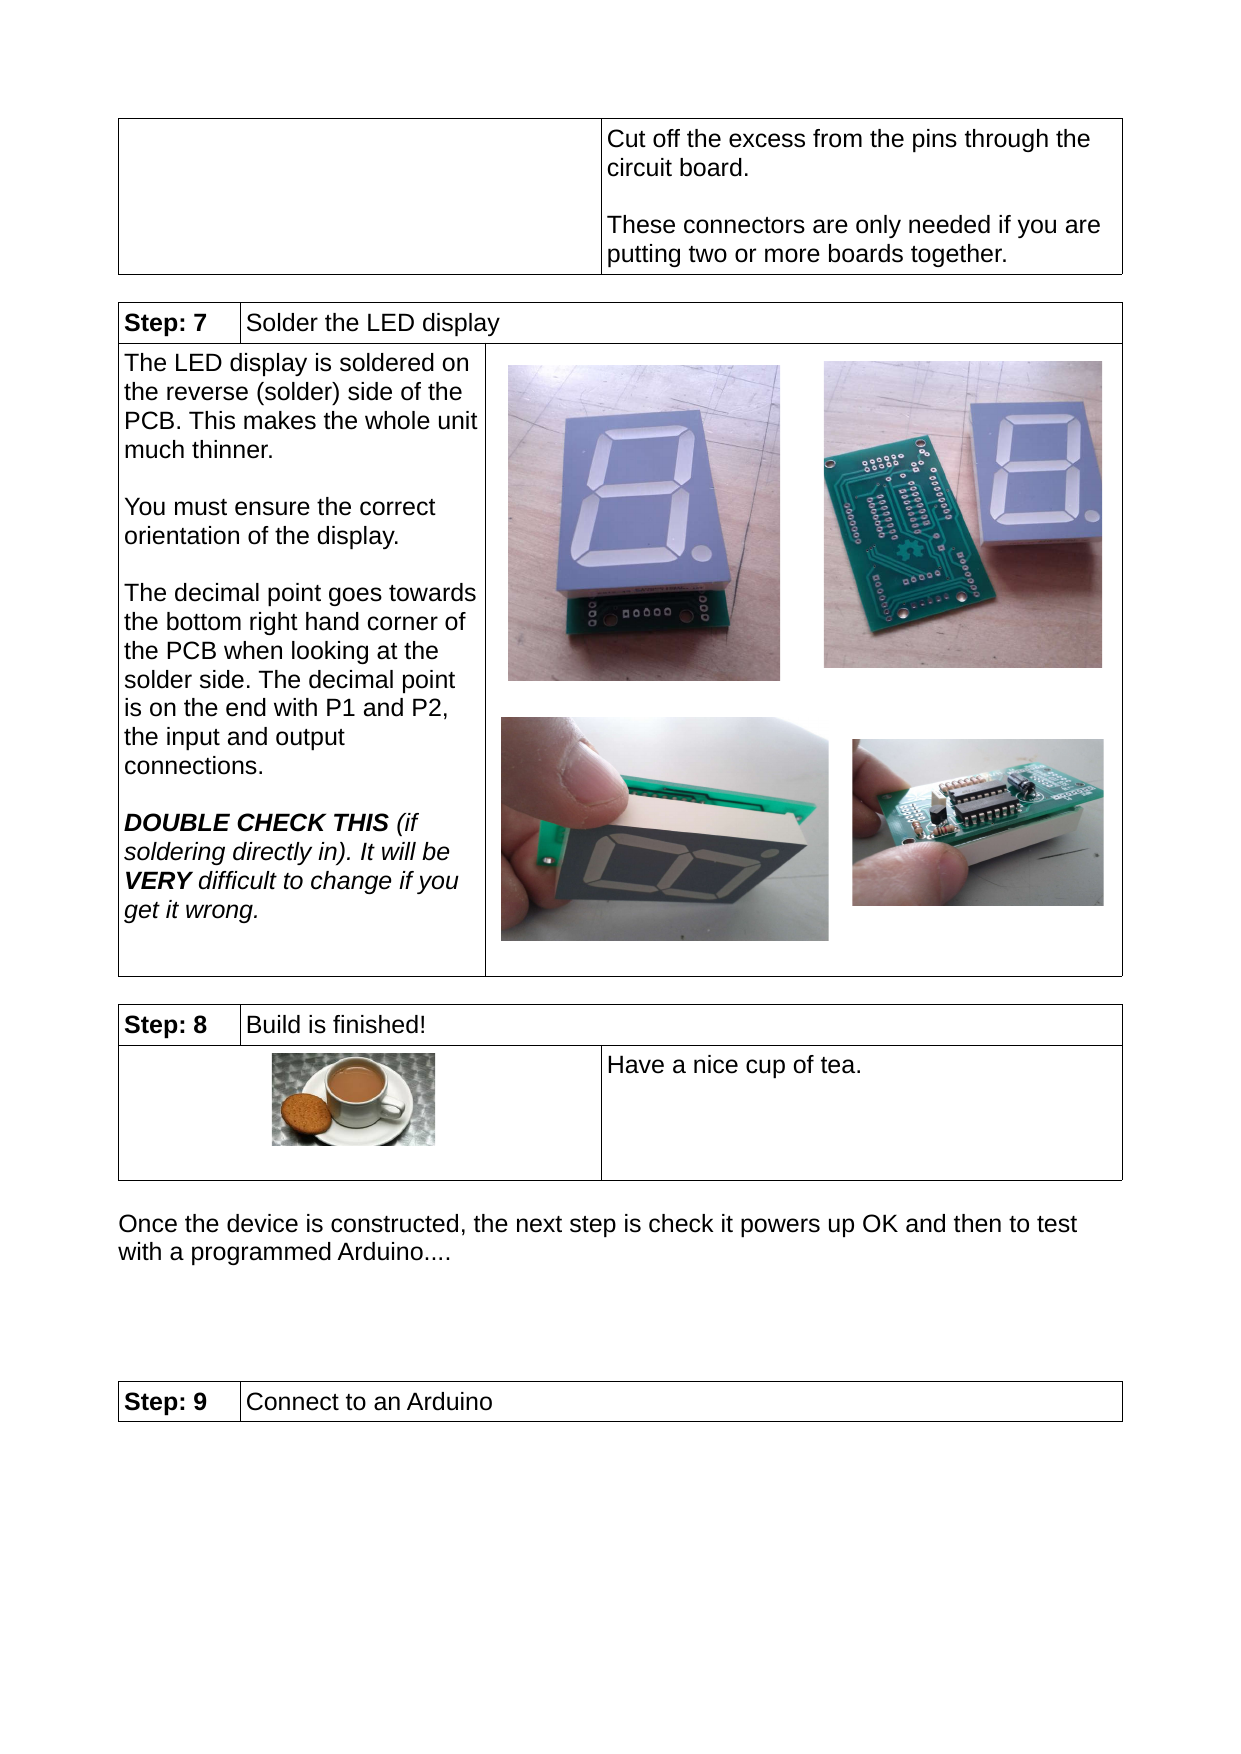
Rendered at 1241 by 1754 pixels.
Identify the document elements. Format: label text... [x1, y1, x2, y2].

text Once the device is constructed, the next step is check it powers up OK and then to test with a programmed Arduino.... [118, 1209, 1122, 1266]
table_cell [486, 344, 1122, 976]
table_cell [119, 1046, 601, 1180]
table_cell [119, 119, 601, 273]
picture [501, 717, 829, 941]
table_header Step: 7 [119, 303, 240, 343]
picture [271, 1053, 436, 1146]
table_cell The LED display is soldered on the reverse (solder) side of the PCB. This makes the whole unit much thinner. You must ensure the correct orientation of the display. The decimal point goes towards the bottom right hand corner of the PCB when looking at the solder side. The decimal point is on the end with P1 and P2, the input and output connections. DOUBLE CHECK THIS (if soldering directly in). It will be VERY difficult to change if you get it wrong. [119, 344, 485, 976]
picture [508, 365, 781, 681]
picture [823, 361, 1103, 668]
table_header Step: 8 [119, 1005, 240, 1045]
table_header Solder the LED display [241, 303, 1122, 343]
table_header Step: 9 [119, 1382, 240, 1421]
table_header Build is finished! [241, 1005, 1122, 1045]
table_cell Cut off the excess from the pins through the circuit board. These connectors are only needed if you are putting two or more boards together. [602, 119, 1122, 273]
table_header Connect to an Arduino [241, 1382, 1122, 1421]
picture [852, 739, 1104, 906]
table_cell Have a nice cup of tea. [602, 1046, 1122, 1180]
